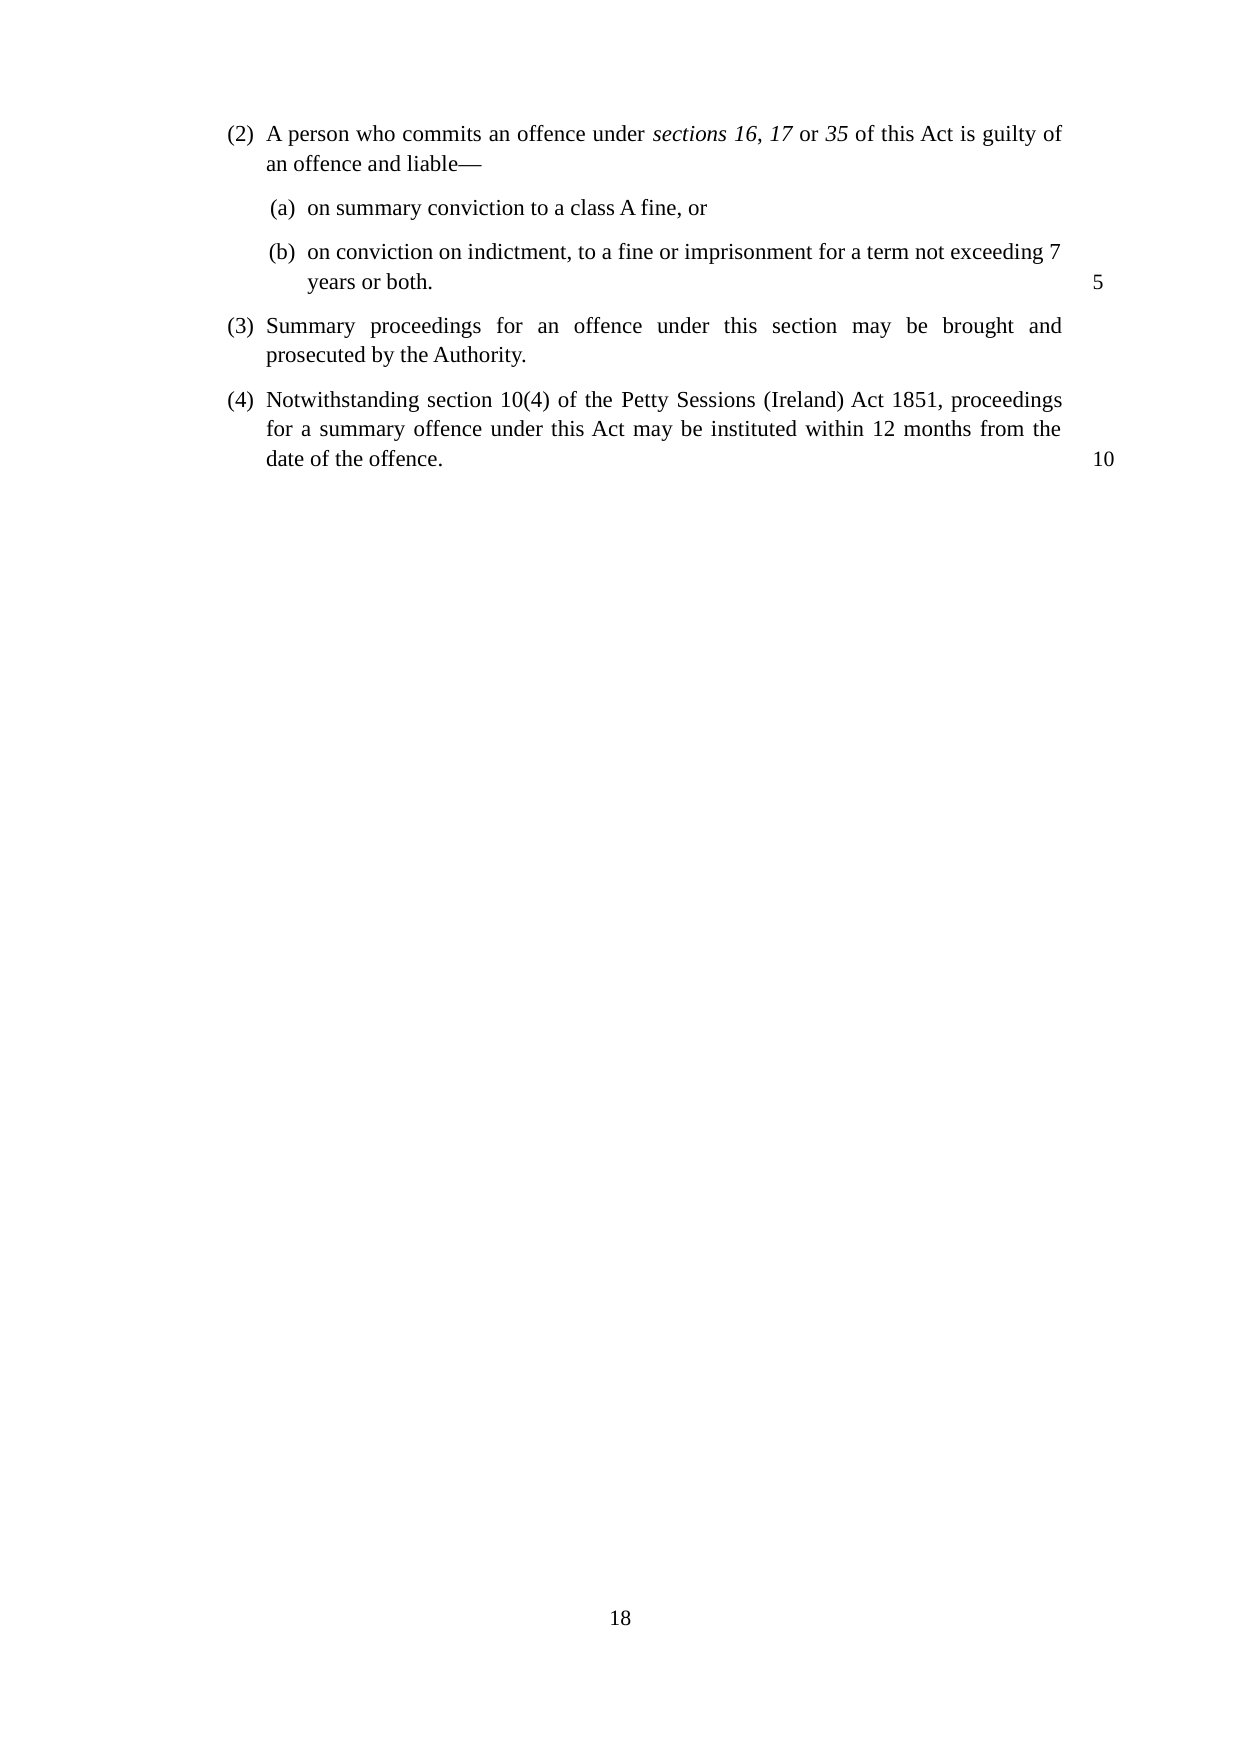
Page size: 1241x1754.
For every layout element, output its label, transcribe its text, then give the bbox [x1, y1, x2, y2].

text (3) Summary proceedings for an offence under this section may be brought and prosecuted by the Authority. [177, 310, 1063, 369]
text (b) on conviction on indictment, to a fine or imprisonment for a term not exceeding 7 years or both. [177, 236, 1063, 295]
text (2) A person who commits an offence under sections 16, 17 or 35 of this Act is guilty of an offence and liable⁠— [177, 118, 1063, 177]
text (4) Notwithstanding section 10(4) of the Petty Sessions (Ireland) Act 1851, proceedings for a summary offence under this Act may be instituted within 12 months from the date of the offence. [177, 384, 1063, 472]
text (a) on summary conviction to a class A fine, or [177, 192, 1063, 221]
